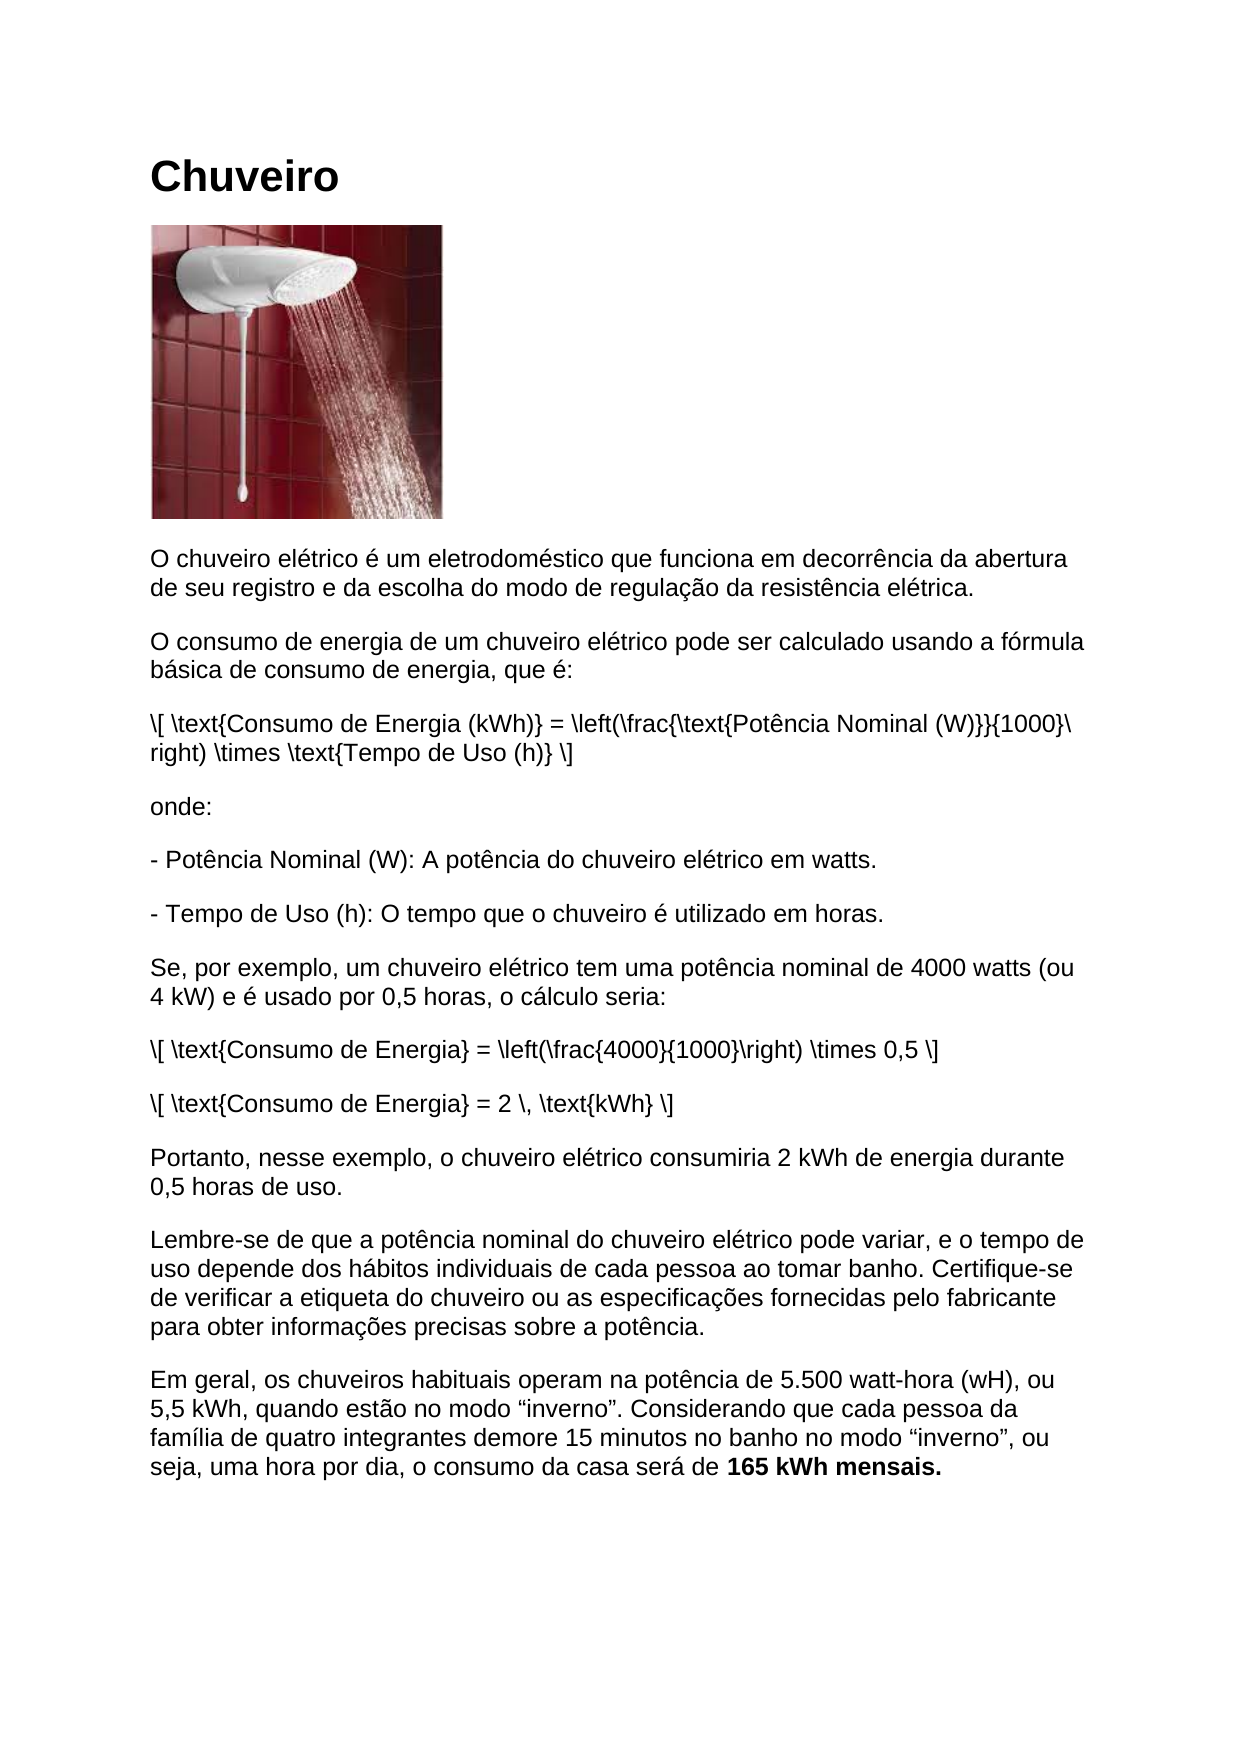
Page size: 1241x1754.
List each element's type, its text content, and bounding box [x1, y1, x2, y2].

picture [150, 225, 444, 519]
text \[ \text{Consumo de Energia} = 2 \, \text{kWh} \] [150, 1089, 1090, 1118]
text O consumo de energia de um chuveiro elétrico pode ser calculado usando a fórmula básica de consumo de energia, que é: [150, 627, 1090, 684]
text O chuveiro elétrico é um eletrodoméstico que funciona em decorrência da abertura de seu registro e da escolha do modo de regulação da resistência elétrica. [150, 544, 1090, 602]
text Lembre-se de que a potência nominal do chuveiro elétrico pode variar, e o tempo de uso depende dos hábitos individuais de cada pessoa ao tomar banho. Certifique-se de verificar a etiqueta do chuveiro ou as especificações fornecidas pelo fabricante para obter informações precisas sobre a potência. [150, 1225, 1090, 1340]
text - Tempo de Uso (h): O tempo que o chuveiro é utilizado em horas. [150, 899, 1090, 928]
text onde: [150, 792, 1090, 820]
text Em geral, os chuveiros habituais operam na potência de 5.500 watt-hora (wH), ou 5,5 kWh, quando estão no modo “inverno”. Considerando que cada pessoa da família de quatro integrantes demore 15 minutos no banho no modo “inverno”, ou seja, uma hora por dia, o consumo da casa será de 165 kWh mensais. [150, 1365, 1090, 1480]
text \[ \text{Consumo de Energia} = \left(\frac{4000}{1000}\right) \times 0,5 \] [150, 1035, 1090, 1064]
text Chuveiro [150, 150, 1090, 200]
text Portanto, nesse exemplo, o chuveiro elétrico consumiria 2 kWh de energia durante 0,5 horas de uso. [150, 1143, 1090, 1200]
text Se, por exemplo, um chuveiro elétrico tem uma potência nominal de 4000 watts (ou 4 kW) e é usado por 0,5 horas, o cálculo seria: [150, 953, 1090, 1010]
text \[ \text{Consumo de Energia (kWh)} = \left(\frac{\text{Potência Nominal (W)}}{1000}\right) \times \text{Tempo de Uso (h)} \] [150, 709, 1090, 767]
text - Potência Nominal (W): A potência do chuveiro elétrico em watts. [150, 845, 1090, 874]
